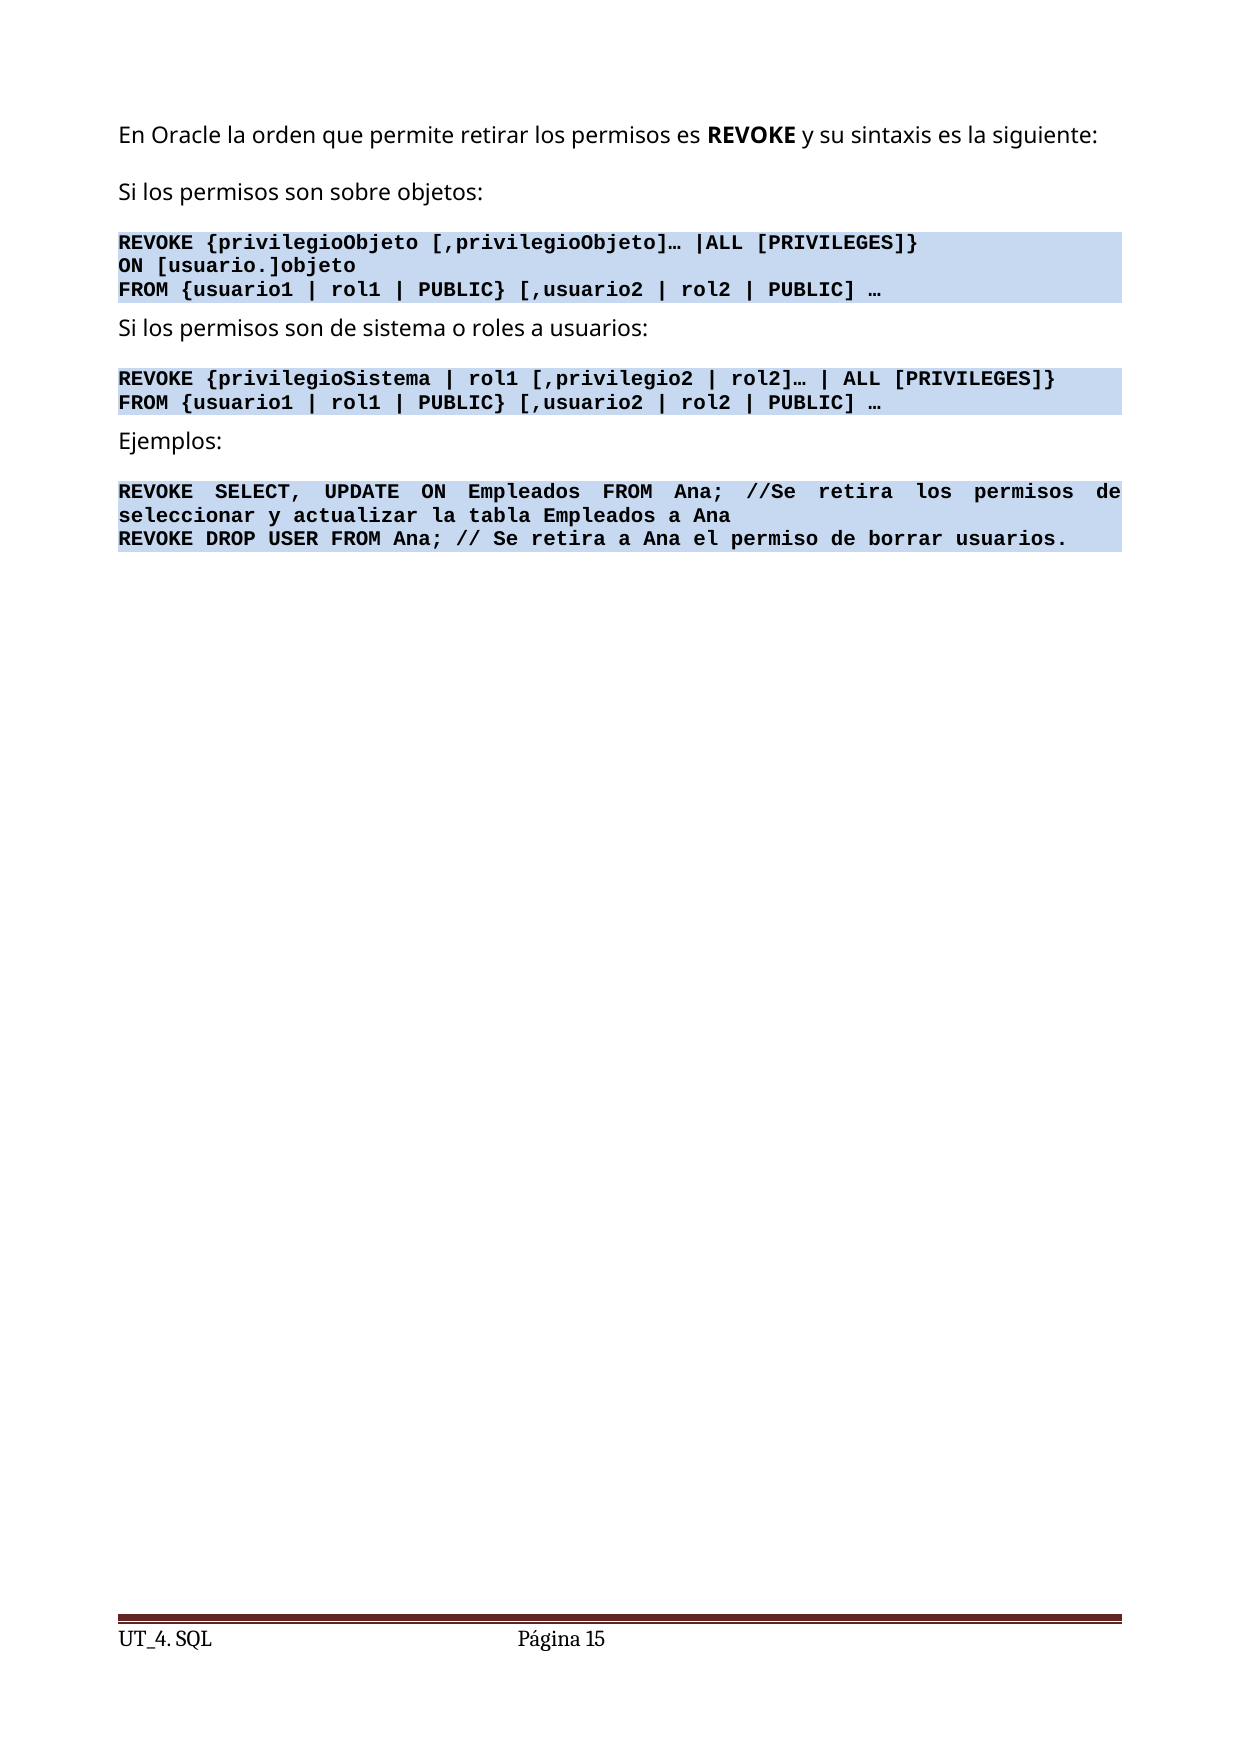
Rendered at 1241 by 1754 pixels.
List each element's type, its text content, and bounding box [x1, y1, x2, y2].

text ON [usuario.]objeto [118, 255, 1122, 279]
text Si los permisos son sobre objetos: [118, 175, 1122, 207]
text FROM {usuario1 | rol1 | PUBLIC} [,usuario2 | rol2 | PUBLIC] … [118, 392, 1122, 415]
text REVOKE SELECT, UPDATE ON Empleados FROM Ana; //Se retira los permisos de seleccionar y actualizar la tabla Empleados a Ana [118, 481, 1122, 528]
text Si los permisos son de sistema o roles a usuarios: [118, 311, 1122, 343]
text REVOKE {privilegioObjeto [,privilegioObjeto]… |ALL [PRIVILEGES]} [118, 232, 1122, 255]
text FROM {usuario1 | rol1 | PUBLIC} [,usuario2 | rol2 | PUBLIC] … [118, 279, 1122, 303]
text REVOKE {privilegioSistema | rol1 [,privilegio2 | rol2]… | ALL [PRIVILEGES]} [118, 368, 1122, 392]
text Ejemplos: [118, 424, 1122, 456]
text REVOKE DROP USER FROM Ana; // Se retira a Ana el permiso de borrar usuarios. [118, 528, 1122, 552]
text En Oracle la orden que permite retirar los permisos es REVOKE y su sintaxis es la siguiente: [118, 118, 1122, 150]
